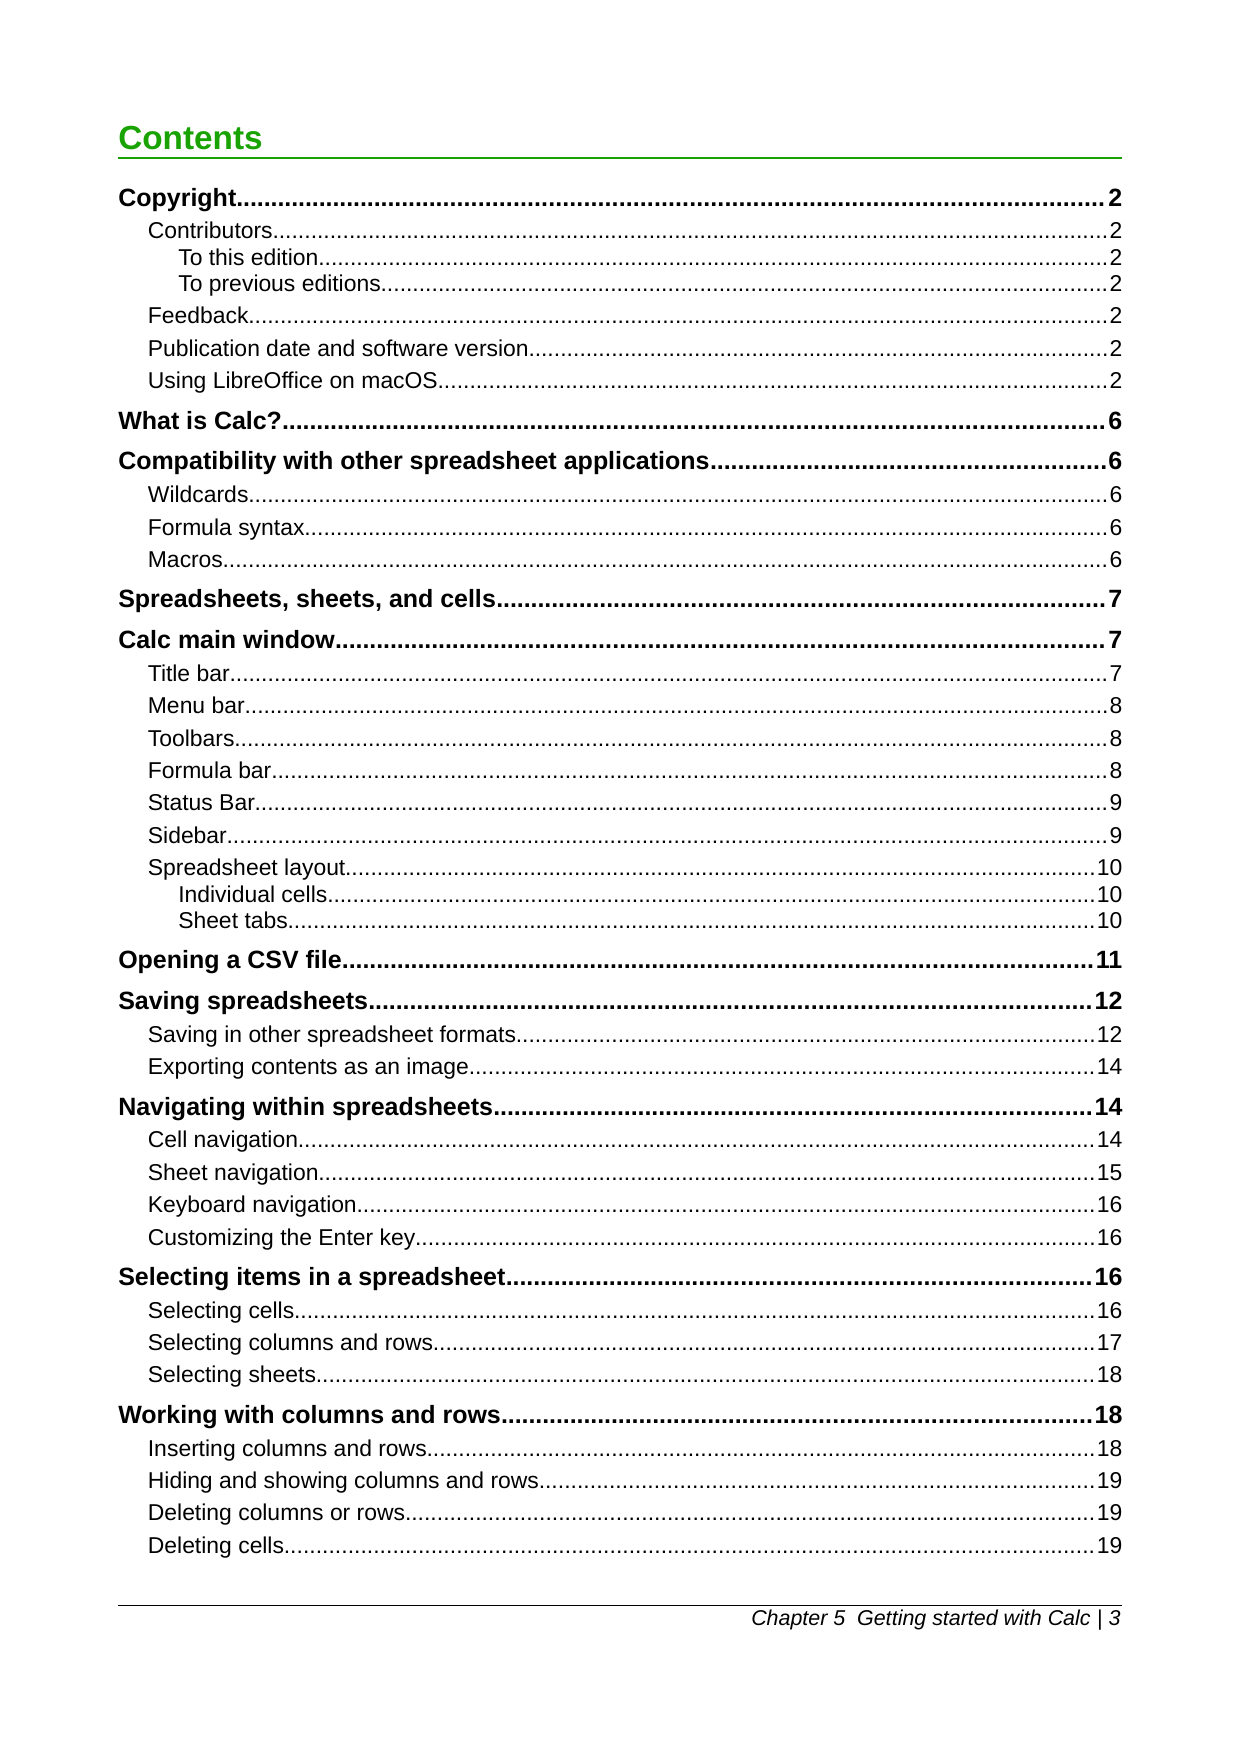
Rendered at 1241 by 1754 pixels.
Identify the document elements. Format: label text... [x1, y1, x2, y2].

text To this edition 2 [178, 244, 1122, 270]
text Spreadsheets, sheets, and cells 7 [118, 584, 1122, 613]
text What is Calc? 6 [118, 406, 1122, 434]
text Wildcards 6 [148, 481, 1122, 507]
text Feedback 2 [148, 302, 1122, 329]
text Macros 6 [148, 546, 1122, 572]
text Inserting columns and rows 18 [148, 1434, 1122, 1461]
text Deleting columns or rows 19 [148, 1499, 1122, 1526]
text Status Bar 9 [148, 789, 1122, 816]
text Publication date and software version 2 [148, 335, 1122, 361]
text Deleting cells 19 [148, 1532, 1122, 1558]
text Selecting columns and rows 17 [148, 1329, 1122, 1355]
text Selecting items in a spreadsheet 16 [118, 1262, 1122, 1291]
text Working with columns and rows 18 [118, 1400, 1122, 1428]
text Selecting cells 16 [148, 1297, 1122, 1323]
subtitle Contents [118, 118, 1122, 157]
text Contributors 2 [148, 217, 1122, 244]
text Calc main window 7 [118, 625, 1122, 654]
text Saving spreadsheets 12 [118, 986, 1122, 1015]
text To previous editions 2 [178, 270, 1122, 296]
text Toolbars 8 [148, 724, 1122, 751]
text Sheet navigation 15 [148, 1159, 1122, 1185]
text Using LibreOffice on macOS 2 [148, 367, 1122, 394]
text Keyboard navigation 16 [148, 1191, 1122, 1217]
text Formula syntax 6 [148, 513, 1122, 540]
text Spreadsheet layout 10 [148, 854, 1122, 881]
text Menu bar 8 [148, 692, 1122, 718]
text Cell navigation 14 [148, 1126, 1122, 1153]
text Title bar 7 [148, 660, 1122, 686]
text Saving in other spreadsheet formats 12 [148, 1021, 1122, 1047]
text Exporting contents as an image 14 [148, 1053, 1122, 1079]
text Navigating within spreadsheets 14 [118, 1091, 1122, 1120]
text Opening a CSV file 11 [118, 945, 1122, 974]
text Individual cells 10 [178, 881, 1122, 907]
text Copyright 2 [118, 183, 1122, 211]
text Sheet tabs 10 [178, 907, 1122, 933]
text Customizing the Enter key 16 [148, 1223, 1122, 1250]
text Sidebar 9 [148, 822, 1122, 848]
text Selecting sheets 18 [148, 1361, 1122, 1388]
text Compatibility with other spreadsheet applications 6 [118, 446, 1122, 475]
text Formula bar 8 [148, 757, 1122, 783]
text Hiding and showing columns and rows 19 [148, 1467, 1122, 1493]
